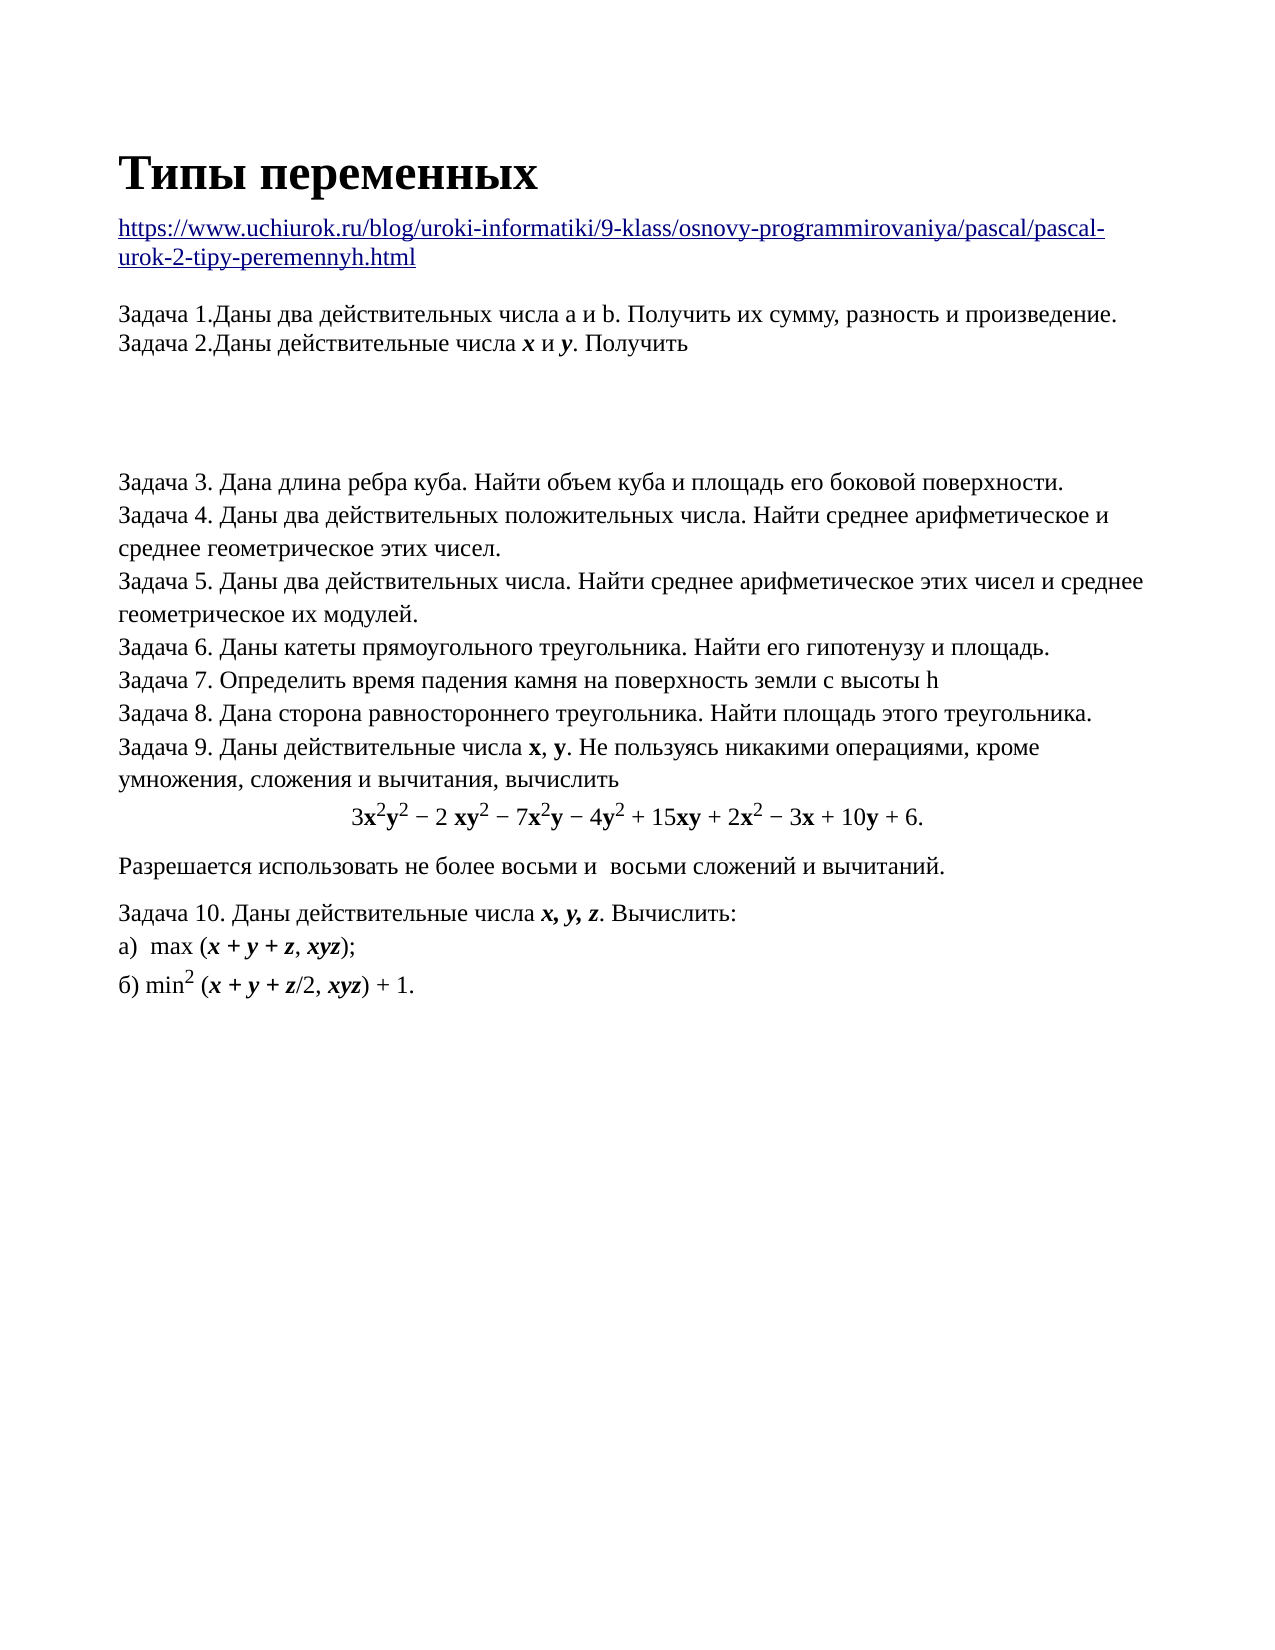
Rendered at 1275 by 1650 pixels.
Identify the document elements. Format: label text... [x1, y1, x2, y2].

text Задача 1.Даны два действительных числа a и b. Получить их сумму, разность и произведение. [118, 299, 1157, 328]
text Задача 2.Даны действительные числа x и y. Получить [118, 328, 1157, 357]
text Задача 10. Даны действительные числа x, y, z. Вычислить: [118, 898, 1157, 927]
text а) max (x + y + z, xyz); б) min2 (x + y + z/2, xyz) + 1. [118, 931, 1157, 999]
text 3x2y2 − 2 xy2 − 7x2y − 4y2 + 15xy + 2x2 − 3x + 10y + 6. [118, 798, 1157, 831]
text Задача 4. Даны два действительных положительных числа. Найти среднее арифметическое и среднее геометрическое этих чисел. [118, 500, 1157, 562]
text Задача 8. Дана сторона равностороннего треугольника. Найти площадь этого треугольника. [118, 698, 1157, 727]
text Задача 5. Даны два действительных числа. Найти среднее арифметическое этих чисел и среднее геометрическое их модулей. [118, 566, 1157, 628]
text Задача 6. Даны катеты прямоугольного треугольника. Найти его гипотенузу и площадь. [118, 632, 1157, 661]
text Задача 7. Определить время падения камня на поверхность земли с высоты h [118, 666, 1157, 694]
subtitle Типы переменных [118, 143, 1157, 201]
text Задача 3. Дана длина ребра куба. Найти объем куба и площадь его боковой поверхности. [118, 467, 1157, 496]
text Разрешается использовать не более восьми и восьми сложений и вычитаний. [118, 851, 1157, 879]
text https://www.uchiurok.ru/blog/uroki-informatiki/9-klass/osnovy-programmirovaniya/pascal/pascal-urok-2-tipy-peremennyh.html [118, 213, 1157, 271]
text Задача 9. Даны действительные числа х, у. Не пользуясь никакими операциями, кроме умножения, сложения и вычитания, вычислить [118, 732, 1157, 793]
